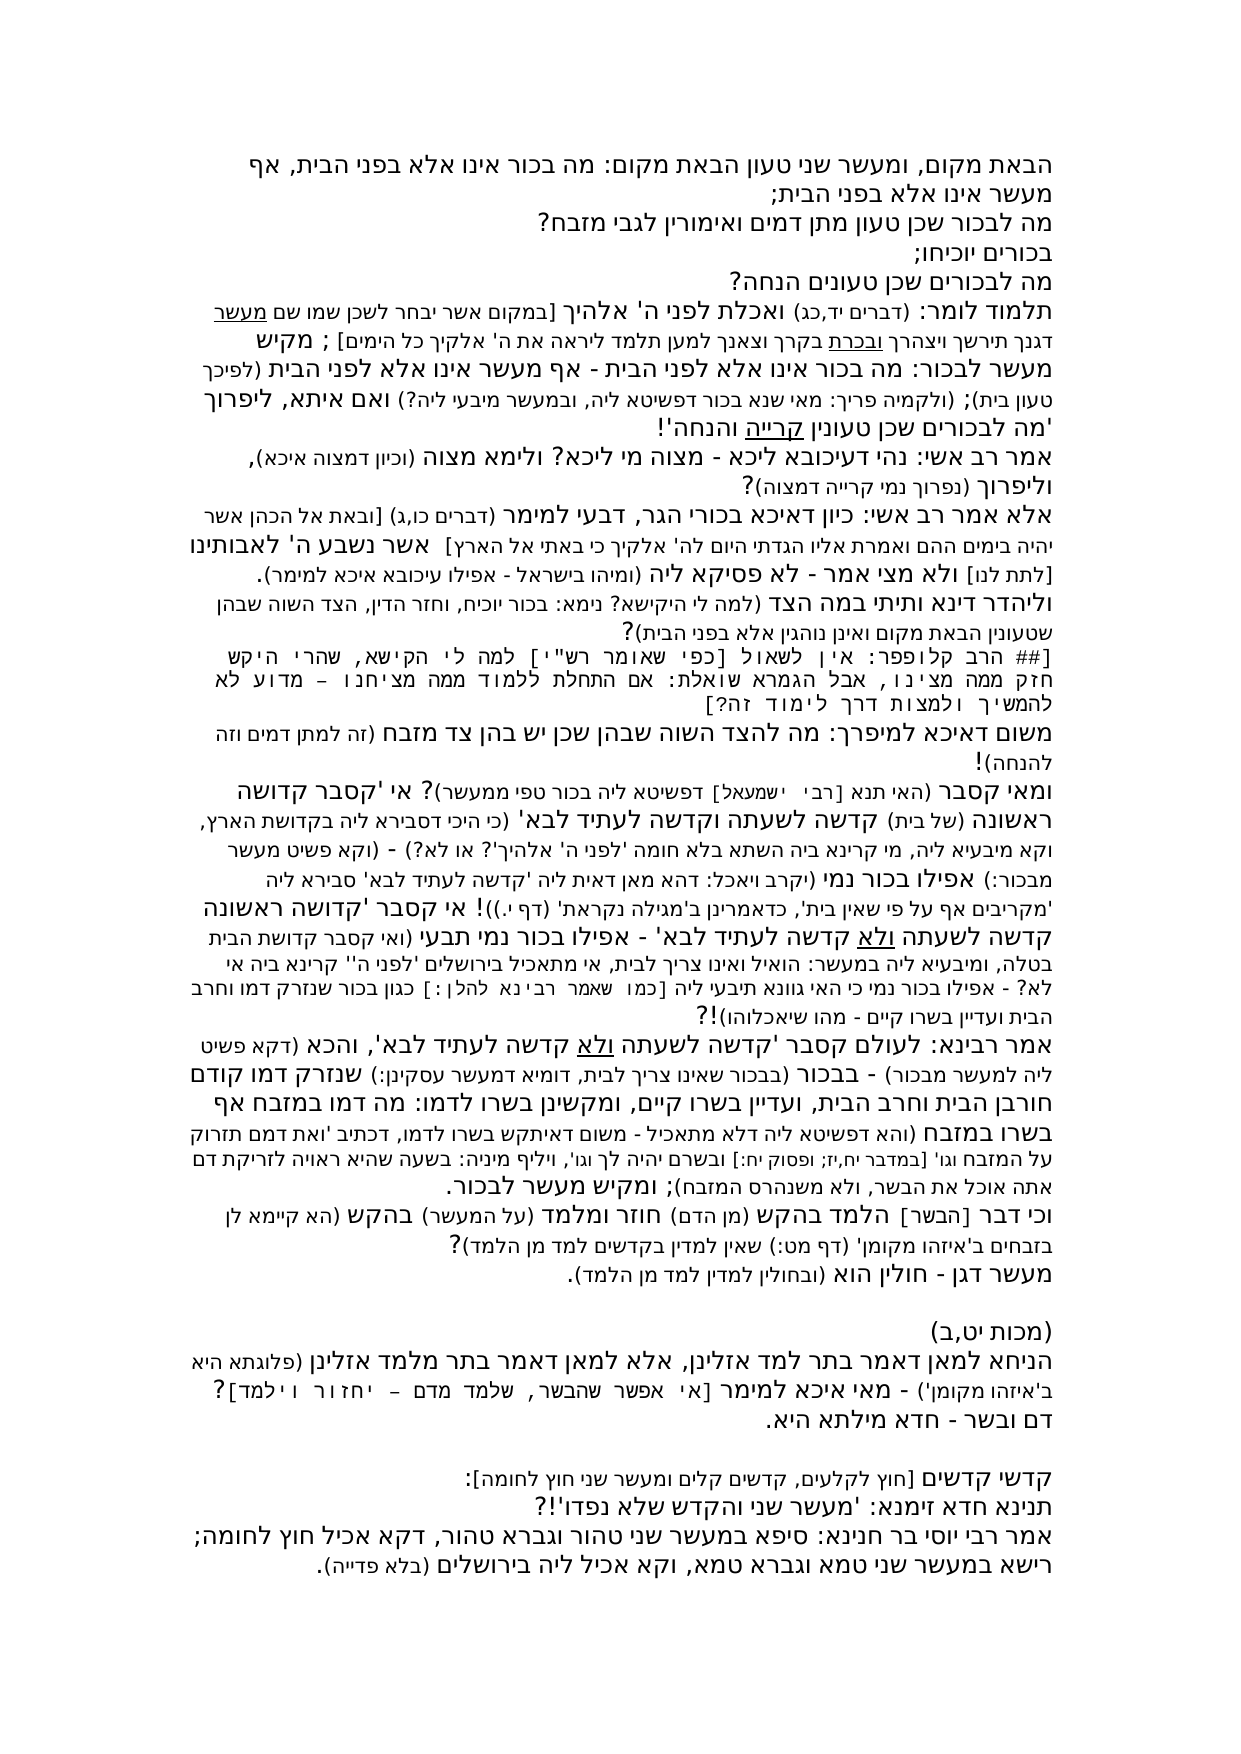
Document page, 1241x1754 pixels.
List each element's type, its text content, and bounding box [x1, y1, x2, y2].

text מעשר דגן - חולין הוא (ובחולין למדין למד מן הלמד). [187, 1259, 1053, 1288]
text אלא אמר רב אשי: כיון דאיכא בכורי הגר, דבעי למימר (דברים כו,ג) [ובאת אל הכהן אשר יהיה בימים ההם ואמרת אליו הגדתי היום לה' אלקיך כי באתי אל הארץ] אשר נשבע ה' לאבותינו [לתת לנו] ולא מצי אמר - לא פסיקא ליה (ומיהו בישראל - אפילו עיכובא איכא למימר). [187, 501, 1053, 588]
text [## הרב קלופפר: אין לשאול [כפי שאומר רש"י] למה לי הקישא, שהרי היקש חזק ממה מצינו, אבל הגמרא שואלת: אם התחלת ללמוד ממה מציחנו – מדוע לא להמשיך ולמצות דרך לימוד זה?] [187, 647, 1053, 718]
text וכי דבר [הבשר] הלמד בהקש (מן הדם) חוזר ומלמד (על המעשר) בהקש (הא קיימא לן בזבחים ב'איזהו מקומן' (דף מט:) שאין למדין בקדשים למד מן הלמד)? [187, 1201, 1053, 1259]
text אמר רבינא: לעולם קסבר 'קדשה לשעתה ולא קדשה לעתיד לבא', והכא (דקא פשיט ליה למעשר מבכור) - בבכור (בבכור שאינו צריך לבית, דומיא דמעשר עסקינן:) שנזרק דמו קודם חורבן הבית וחרב הבית, ועדיין בשרו קיים, ומקשינן בשרו לדמו: מה דמו במזבח אף בשרו במזבח (והא דפשיטא ליה דלא מתאכיל - משום דאיתקש בשרו לדמו, דכתיב 'ואת דמם תזרוק על המזבח וגו' [במדבר יח,יז; ופסוק יח:] ובשרם יהיה לך וגו', ויליף מיניה: בשעה שהיא ראויה לזריקת דם אתה אוכל את הבשר, ולא משנהרס המזבח); ומקיש מעשר לבכור. [187, 1030, 1053, 1201]
text (מכות יט,ב) [187, 1317, 1053, 1346]
text מה לבכורים שכן טעונים הנחה? [187, 267, 1053, 296]
text הניחא למאן דאמר בתר למד אזלינן, אלא למאן דאמר בתר מלמד אזלינן (פלוגתא היא ב'איזהו מקומן') - מאי איכא למימר [אי אפשר שהבשר, שלמד מדם – יחזור וילמד]? [187, 1346, 1053, 1405]
text ומאי קסבר (האי תנא [רבי ישמעאל] דפשיטא ליה בכור טפי ממעשר)? אי 'קסבר קדושה ראשונה (של בית) קדשה לשעתה וקדשה לעתיד לבא' (כי היכי דסבירא ליה בקדושת הארץ, וקא מיבעיא ליה, מי קרינא ביה השתא בלא חומה 'לפני ה' אלהיך'? או לא?) - (וקא פשיט מעשר מבכור:) אפילו בכור נמי (יקרב ויאכל: דהא מאן דאית ליה 'קדשה לעתיד לבא' סבירא ליה 'מקריבים אף על פי שאין בית', כדאמרינן ב'מגילה נקראת' (דף י.))! אי קסבר 'קדושה ראשונה קדשה לשעתה ולא קדשה לעתיד לבא' - אפילו בכור נמי תבעי (ואי קסבר קדושת הבית בטלה, ומיבעיא ליה במעשר: הואיל ואינו צריך לבית, אי מתאכיל בירושלים 'לפני ה'' קרינא ביה אי לא? - אפילו בכור נמי כי האי גוונא תיבעי ליה [כמו שאמר רבינא להלן:] כגון בכור שנזרק דמו וחרב הבית ועדיין בשרו קיים - מהו שיאכלוהו)!? [187, 776, 1053, 1030]
text אמר רבי יוסי בר חנינא: סיפא במעשר שני טהור וגברא טהור, דקא אכיל חוץ לחומה; רישא במעשר שני טמא וגברא טמא, וקא אכיל ליה בירושלים (בלא פדייה). [187, 1521, 1053, 1580]
text בכורים יוכיחו; [187, 238, 1053, 267]
text קדשי קדשים [חוץ לקלעים, קדשים קלים ומעשר שני חוץ לחומה]: [187, 1463, 1053, 1492]
text דם ובשר - חדא מילתא היא. [187, 1405, 1053, 1434]
text תנינא חדא זימנא: 'מעשר שני והקדש שלא נפדו'!? [187, 1492, 1053, 1521]
text אמר רב אשי: נהי דעיכובא ליכא - מצוה מי ליכא? ולימא מצוה (וכיון דמצוה איכא), וליפרוך (נפרוך נמי קרייה דמצוה)? [187, 442, 1053, 501]
text הבאת מקום, ומעשר שני טעון הבאת מקום: מה בכור אינו אלא בפני הבית, אף מעשר אינו אלא בפני הבית; [187, 150, 1053, 208]
text תלמוד לומר: (דברים יד,כג) ואכלת לפני ה' אלהיך [במקום אשר יבחר לשכן שמו שם מעשר דגנך תירשך ויצהרך ובכרת בקרך וצאנך למען תלמד ליראה את ה' אלקיך כל הימים] ; מקיש מעשר לבכור: מה בכור אינו אלא לפני הבית - אף מעשר אינו אלא לפני הבית (לפיכך טעון בית); (ולקמיה פריך: מאי שנא בכור דפשיטא ליה, ובמעשר מיבעי ליה?) ואם איתא, ליפרוך 'מה לבכורים שכן טעונין קרייה והנחה'! [187, 296, 1053, 442]
text מה לבכור שכן טעון מתן דמים ואימורין לגבי מזבח? [187, 208, 1053, 238]
text משום דאיכא למיפרך: מה להצד השוה שבהן שכן יש בהן צד מזבח (זה למתן דמים וזה להנחה)! [187, 718, 1053, 776]
text וליהדר דינא ותיתי במה הצד (למה לי היקישא? נימא: בכור יוכיח, וחזר הדין, הצד השוה שבהן שטעונין הבאת מקום ואינן נוהגין אלא בפני הבית)? [187, 588, 1053, 647]
